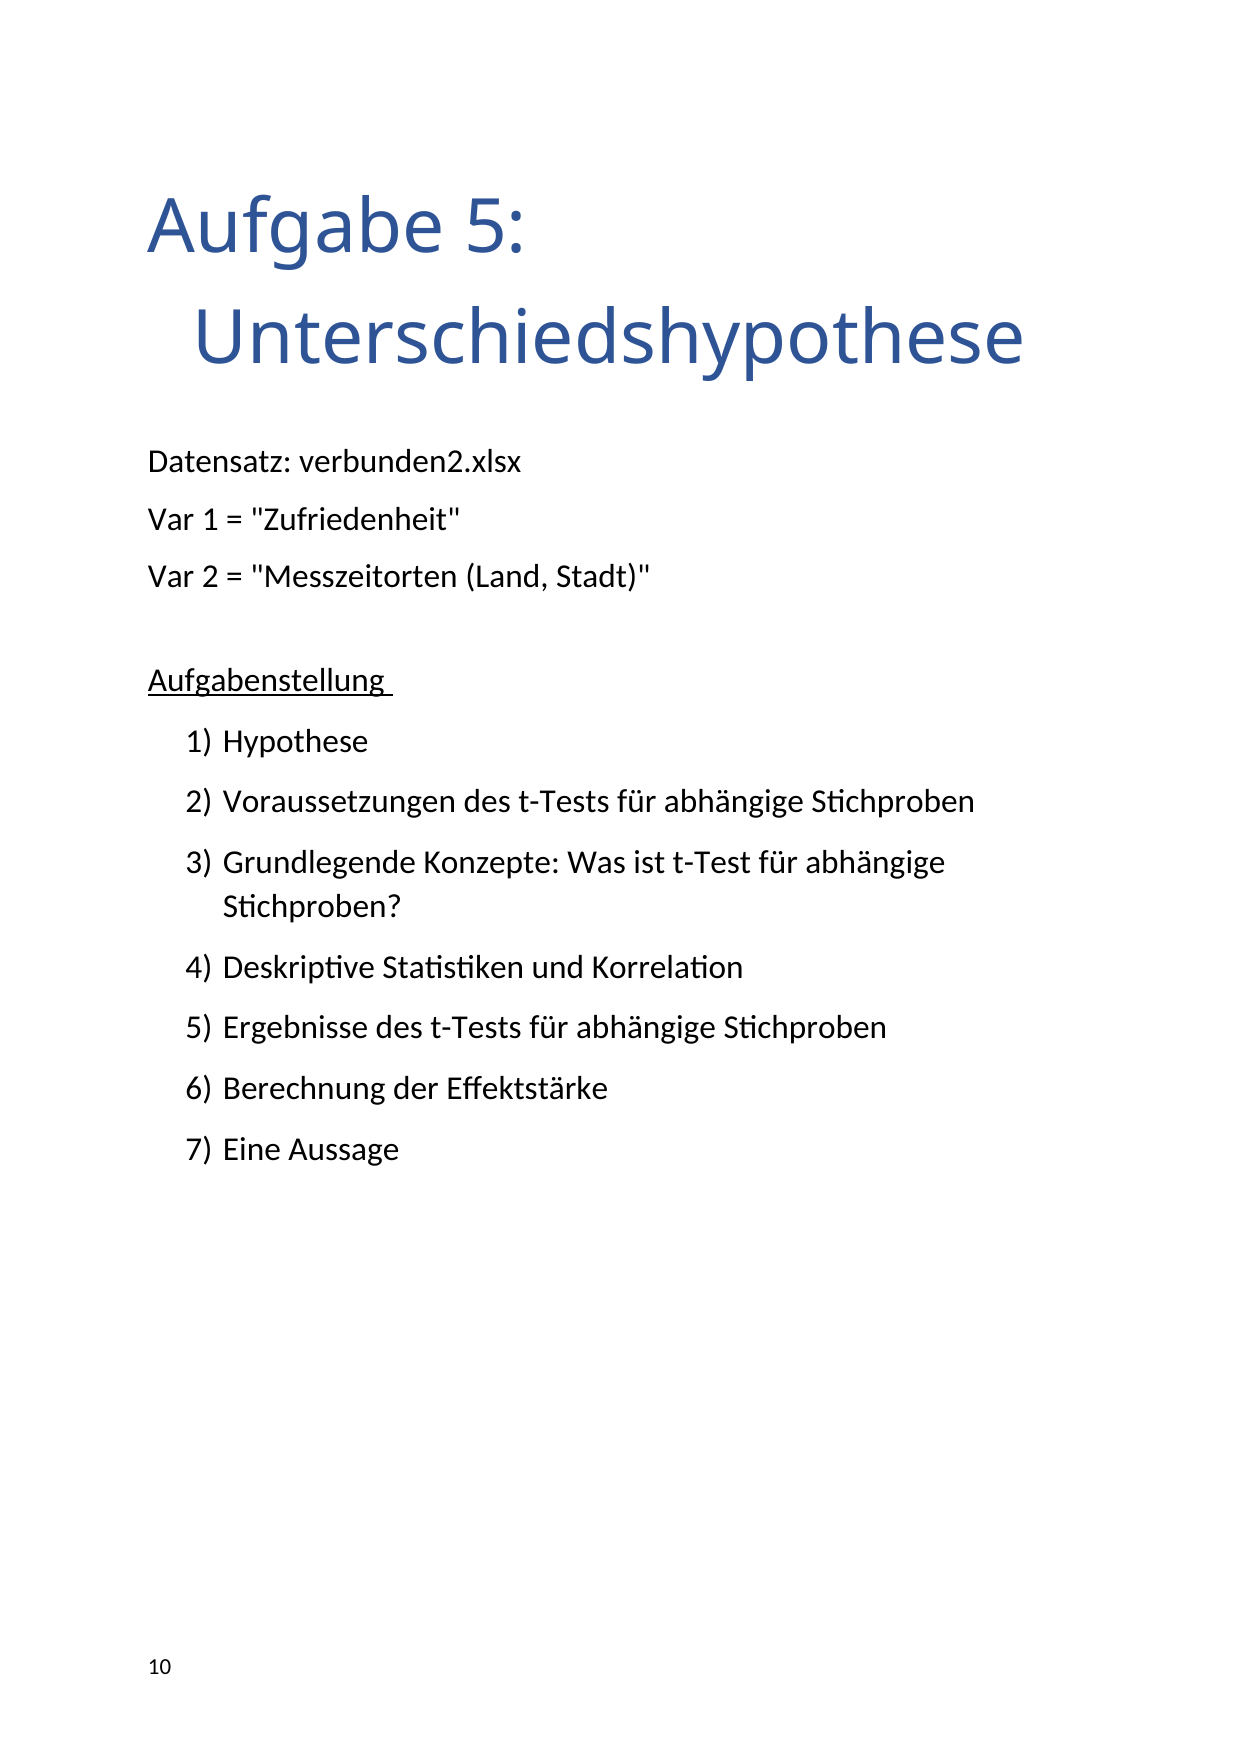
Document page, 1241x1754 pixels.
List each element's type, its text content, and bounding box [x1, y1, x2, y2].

list Ergebnisse des t-Tests für abhängige Stichproben [185, 1006, 1093, 1047]
list Deskriptive Statistiken und Korrelation [185, 946, 1093, 986]
text Datensatz: verbunden2.xlsx [148, 440, 1093, 481]
list Berechnung der Effektstärke [185, 1067, 1093, 1108]
list Voraussetzungen des t-Tests für abhängige Stichproben [185, 780, 1093, 821]
subtitle Aufgabe 5: Unterschiedshypothese [148, 173, 1093, 385]
list Eine Aussage [185, 1127, 1093, 1168]
list Grundlegende Konzepte: Was ist t-Test für abhängige Stichproben? [185, 841, 1093, 926]
text Aufgabenstellung [148, 659, 1093, 700]
text Var 2 = "Messzeitorten (Land, Stadt)" [148, 555, 1093, 596]
list Hypothese [185, 720, 1093, 761]
text Var 1 = "Zufriedenheit" [148, 497, 1093, 538]
